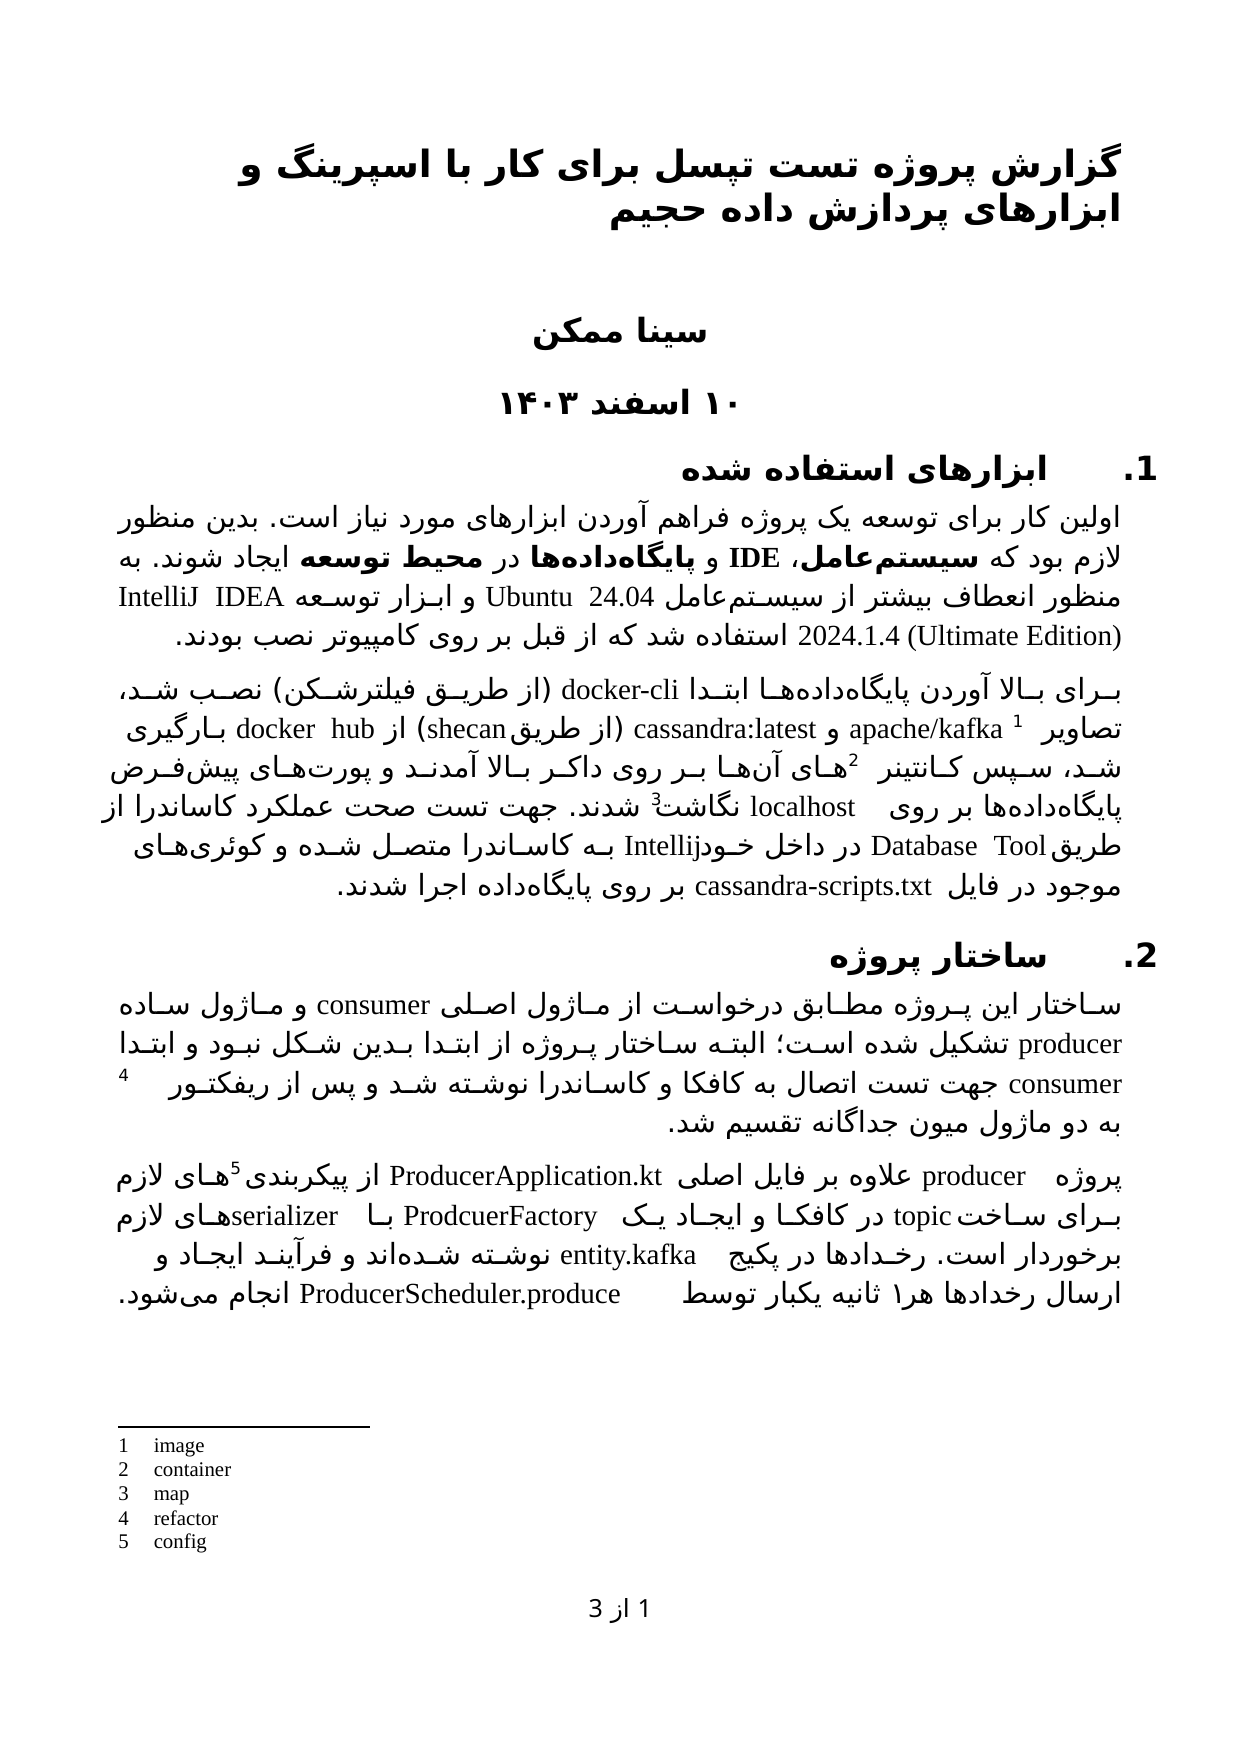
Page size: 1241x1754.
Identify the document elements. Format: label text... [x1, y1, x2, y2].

subtitle ۱۰ اسفند ۱۴۰۳ [118, 383, 1122, 422]
subtitle ابزارهای استفاده شده [118, 449, 1122, 488]
text container [118, 1457, 1122, 1481]
subtitle سینا ممکن [118, 311, 1122, 350]
text refactor [118, 1505, 1122, 1529]
text برای بالا آوردن پایگاه‌داده‌ها ابتدا docker-cli (از طریق فیلترشکن) نصب شد، تصاویر apache/kafka و cassandra:latest (از طریق shecan) از docker hub بارگیری شد، سپس کانتینرهای آن‌ها بر روی داکر بالا آمدند و پورت‌های پیش‌فرض پایگاه‌داده‌ها بر روی localhost نگاشت شدند. جهت تست صحت عملکرد کاساندرا از طریق Database Tool در داخل خود Intellij به کاساندرا متصل شده و کوئری‌های موجود در فایل cassandra-scripts.txt بر روی پایگاه‌داده اجرا شدند. [118, 672, 1122, 902]
text پروژه producer علاوه بر فایل اصلی ProducerApplication.kt از پیکربندیهای لازم برای ساخت topic در کافکا و ایجاد یک ProdcuerFactory با serializerهای لازم برخوردار است. رخدادها در پکیج entity.kafka نوشته شده‌اند و فرآیند ایجاد و ارسال رخدادها هر ۱ ثانیه یکبار توسط ProducerScheduler.produce انجام می‌شود. [118, 1158, 1122, 1310]
subtitle ساختار پروژه [118, 936, 1122, 975]
text image [118, 1433, 1122, 1457]
text config [118, 1529, 1122, 1553]
text ساختار این پروژه مطابق درخواست از ماژول اصلی consumer و ماژول ساده producer تشکیل شده است؛ البته ساختار پروژه از ابتدا بدین شکل نبود و ابتدا consumer جهت تست اتصال به کافکا و کاساندرا نوشته شد و پس از ریفکتور به دو ماژول میون جداگانه تقسیم شد. [118, 987, 1122, 1139]
subtitle گزارش پروژه تست تپسل برای کار با اسپرینگ و ابزارهای پردازش داده حجیم [118, 143, 1122, 230]
text اولین کار برای توسعه یک پروژه فراهم آوردن ابزارهای مورد نیاز است. بدین منظور لازم بود که سیستم‌عامل، IDE و پایگاه‌داده‌ها در محیط توسعه ایجاد شوند. به منظور انعطاف بیشتر از سیستم‌عامل Ubuntu 24.04 و ابزار توسعه IntelliJ IDEA 2024.1.4 (Ultimate Edition) استفاده شد که از قبل بر روی کامپیوتر نصب بودند. [118, 501, 1122, 652]
text map [118, 1481, 1122, 1505]
